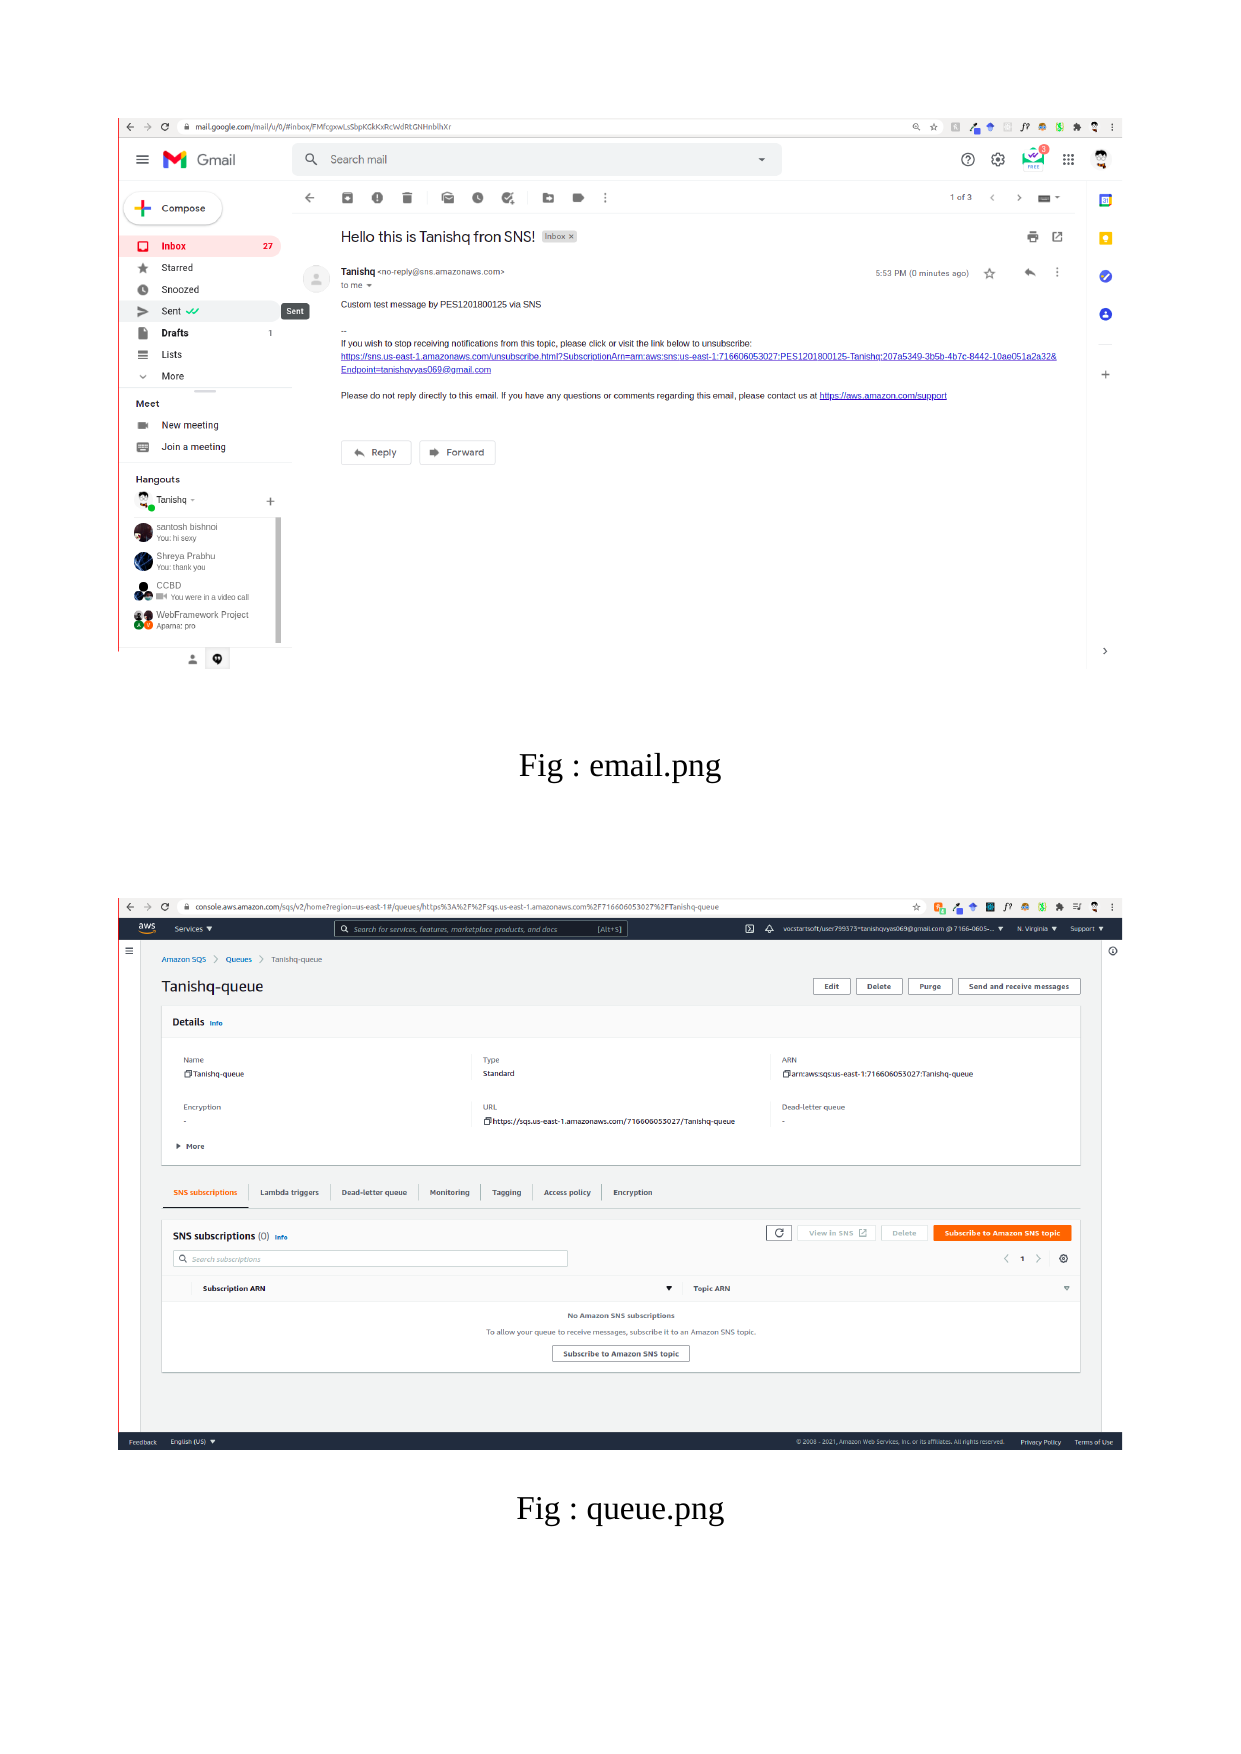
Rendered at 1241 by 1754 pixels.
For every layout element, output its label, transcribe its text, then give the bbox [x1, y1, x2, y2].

text Fig : queue.png [118, 1488, 1122, 1526]
picture [118, 898, 1123, 1450]
picture [118, 118, 1123, 669]
text Fig : email.png [118, 746, 1122, 784]
